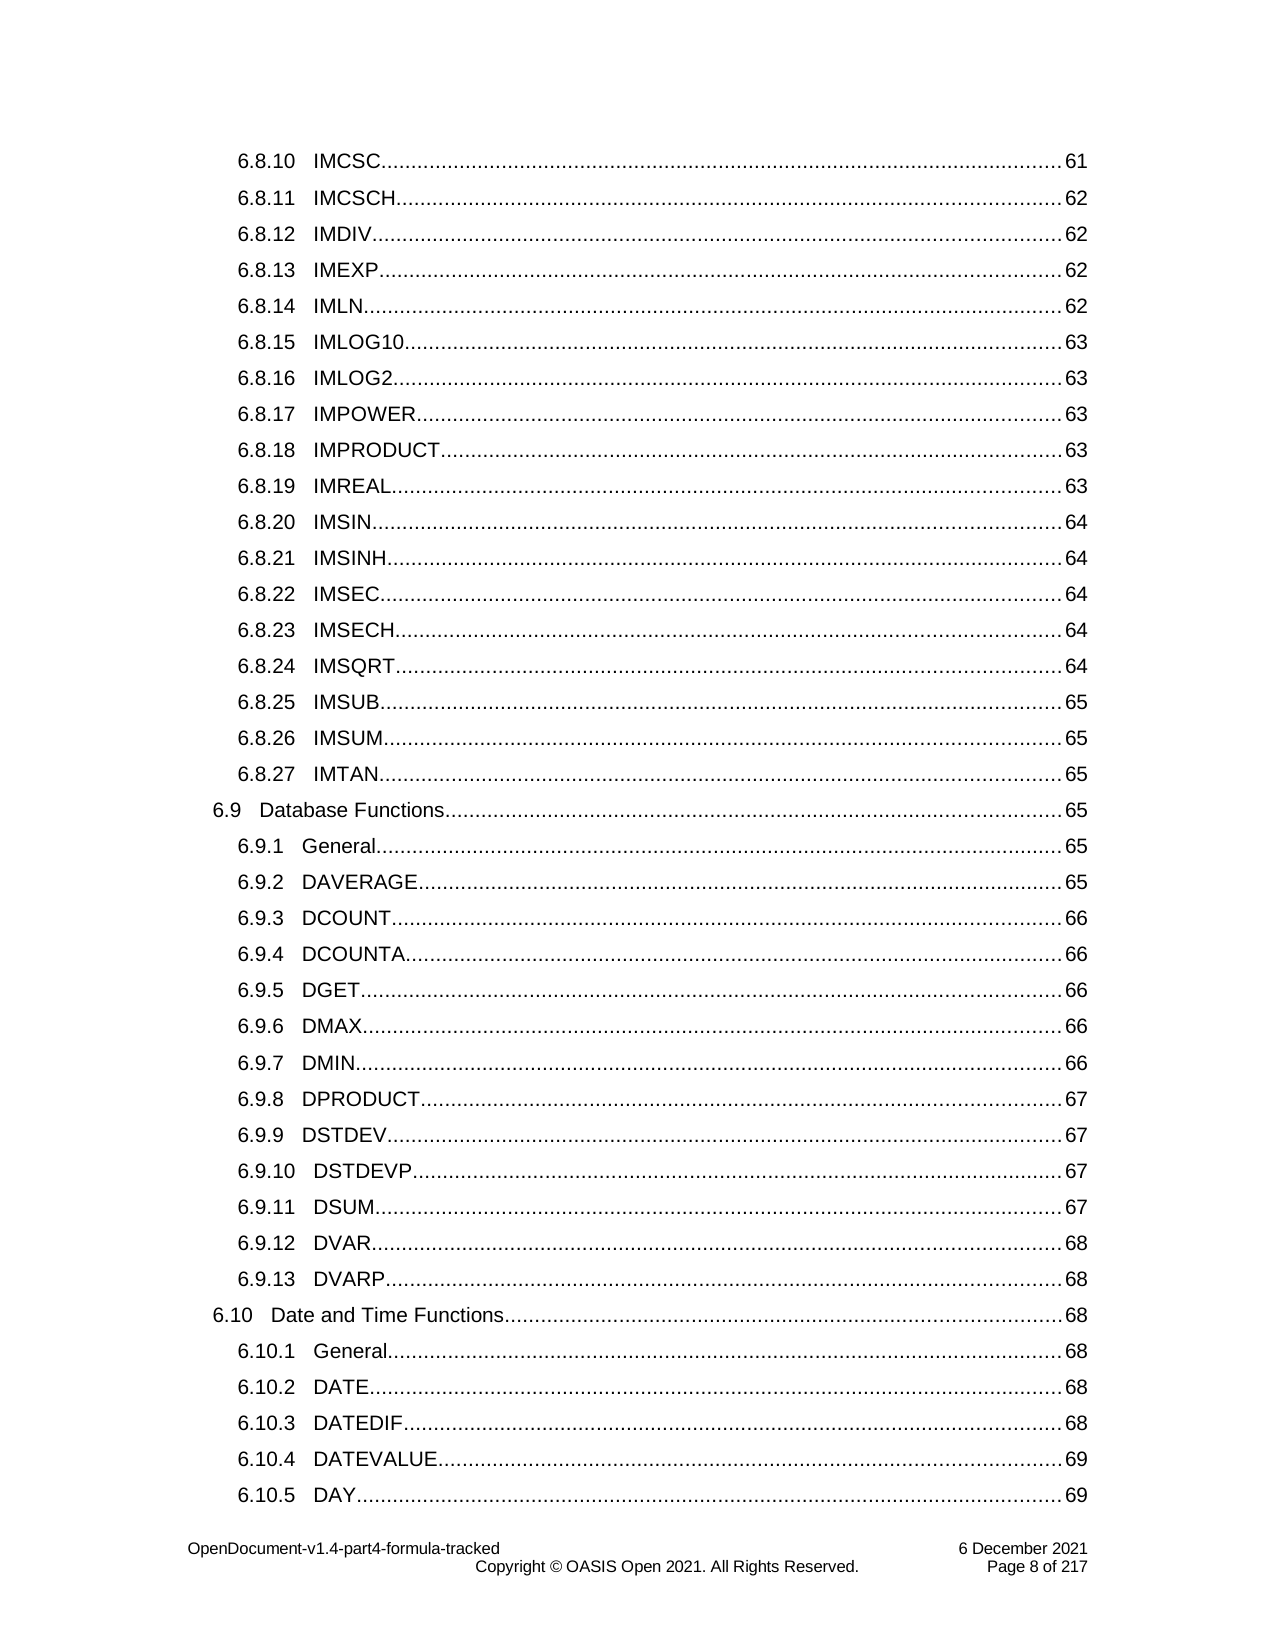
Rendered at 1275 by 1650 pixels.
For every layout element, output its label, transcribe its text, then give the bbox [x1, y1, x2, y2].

text 6.9.12 DVAR 68 [237, 1231, 1088, 1255]
text 6.8.25 IMSUB 65 [237, 691, 1088, 714]
text 6.8.18 IMPRODUCT 63 [237, 438, 1088, 462]
text 6.9.4 DCOUNTA 66 [237, 943, 1088, 966]
text 6.8.15 IMLOG10 63 [237, 330, 1088, 354]
text 6.10 Date and Time Functions 68 [212, 1303, 1088, 1327]
text 6.9.8 DPRODUCT 67 [237, 1087, 1088, 1111]
text 6.8.10 IMCSC 61 [237, 150, 1088, 173]
text 6.9.10 DSTDEVP 67 [237, 1159, 1088, 1183]
text 6.9.2 DAVERAGE 65 [237, 871, 1088, 894]
text 6.8.22 IMSEC 64 [237, 582, 1088, 606]
text 6.8.20 IMSIN 64 [237, 510, 1088, 534]
text 6.10.3 DATEDIF 68 [237, 1411, 1088, 1435]
text 6.8.14 IMLN 62 [237, 294, 1088, 318]
text 6.10.2 DATE 68 [237, 1375, 1088, 1399]
text 6.9.6 DMAX 66 [237, 1015, 1088, 1038]
text 6.8.17 IMPOWER 63 [237, 402, 1088, 426]
text 6.8.12 IMDIV 62 [237, 222, 1088, 246]
text 6.9.5 DGET 66 [237, 979, 1088, 1002]
text 6.9.1 General 65 [237, 835, 1088, 858]
text 6.8.16 IMLOG2 63 [237, 366, 1088, 390]
text 6.9 Database Functions 65 [212, 799, 1088, 822]
text 6.8.24 IMSQRT 64 [237, 654, 1088, 678]
text 6.8.11 IMCSCH 62 [237, 186, 1088, 209]
text 6.8.13 IMEXP 62 [237, 258, 1088, 282]
text 6.8.27 IMTAN 65 [237, 763, 1088, 786]
text 6.9.3 DCOUNT 66 [237, 907, 1088, 930]
text 6.8.21 IMSINH 64 [237, 546, 1088, 570]
text 6.9.11 DSUM 67 [237, 1195, 1088, 1219]
text 6.9.13 DVARP 68 [237, 1267, 1088, 1291]
text 6.10.1 General 68 [237, 1339, 1088, 1363]
text 6.10.5 DAY 69 [237, 1483, 1088, 1507]
text 6.9.9 DSTDEV 67 [237, 1123, 1088, 1147]
text 6.8.23 IMSECH 64 [237, 618, 1088, 642]
text 6.8.26 IMSUM 65 [237, 727, 1088, 750]
text 6.9.7 DMIN 66 [237, 1051, 1088, 1074]
text 6.8.19 IMREAL 63 [237, 474, 1088, 498]
text 6.10.4 DATEVALUE 69 [237, 1447, 1088, 1471]
